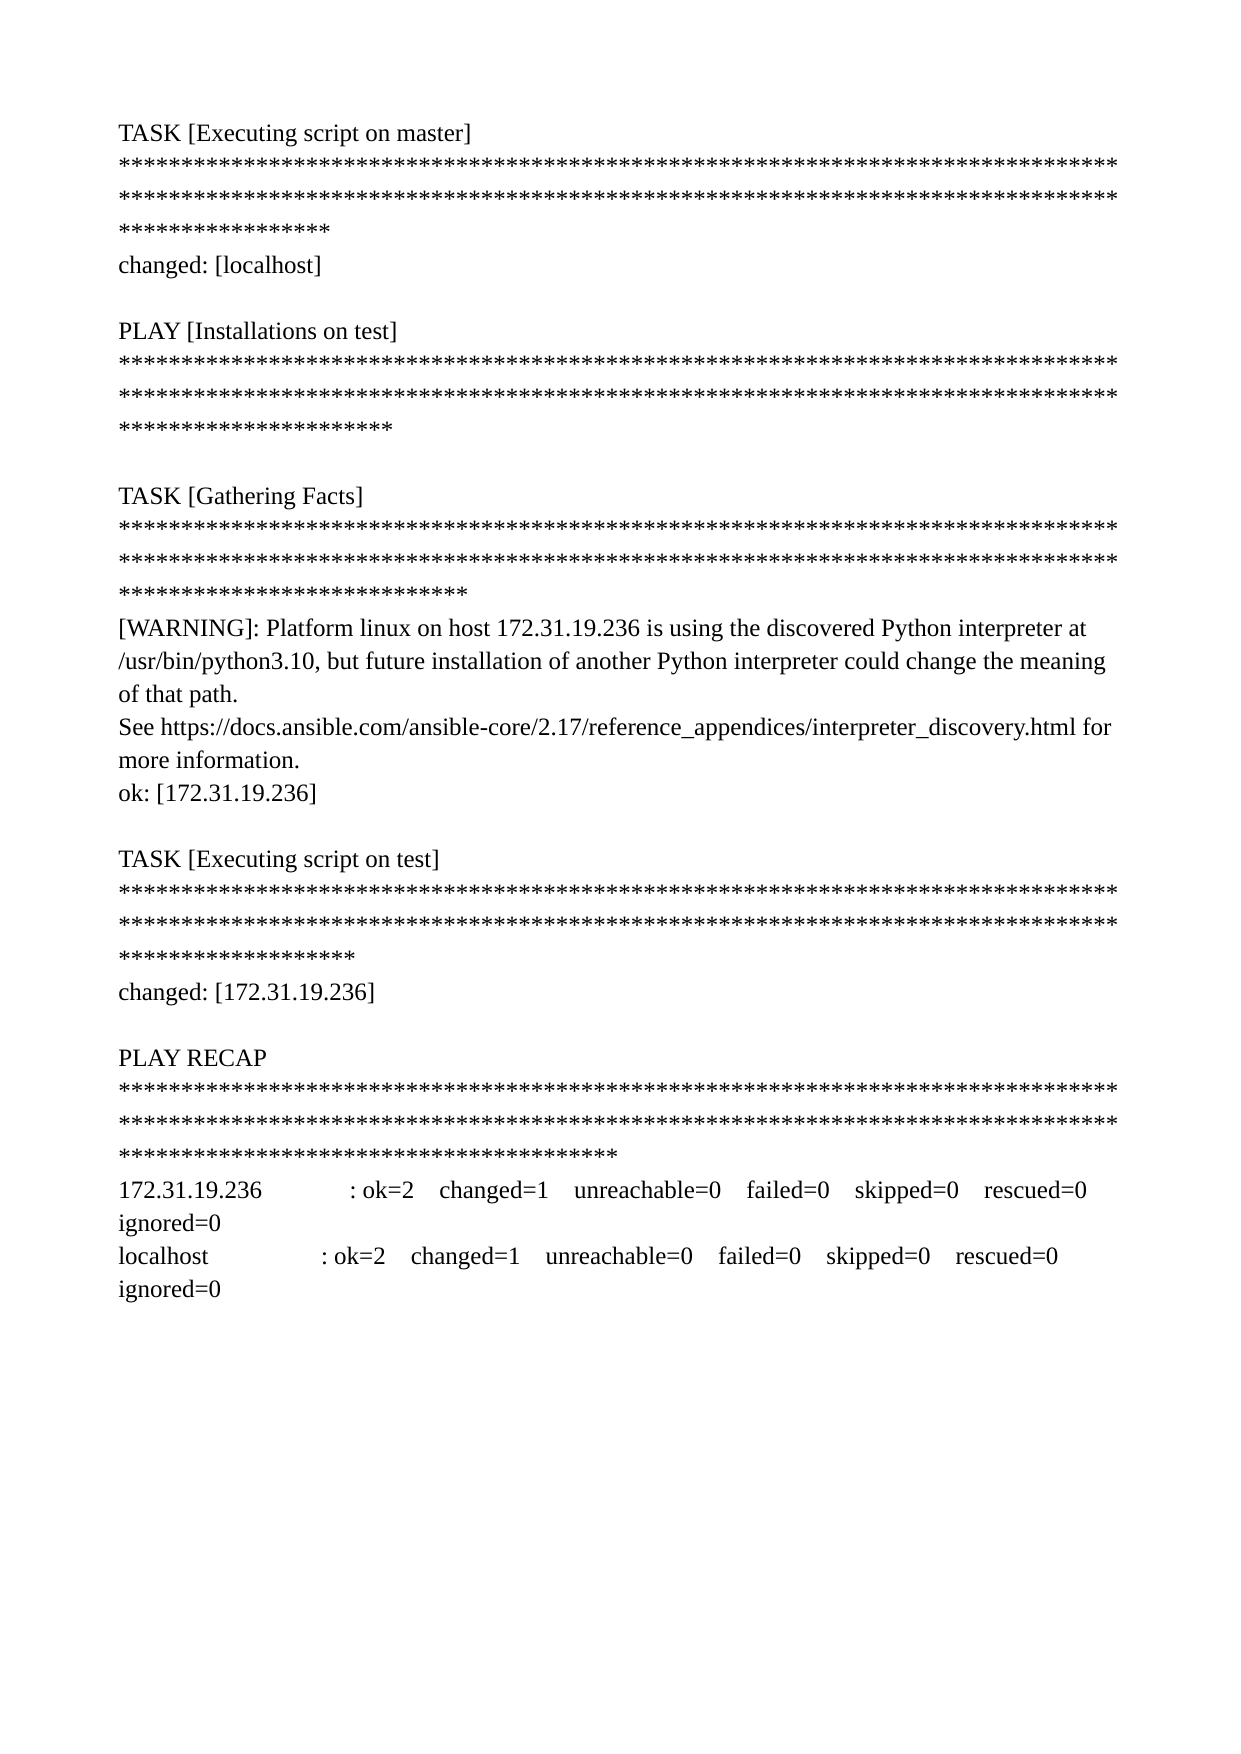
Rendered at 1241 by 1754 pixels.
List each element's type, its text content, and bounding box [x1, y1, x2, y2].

text TASK [Gathering Facts] ******************************************************************************************************************************************************************************************** [118, 481, 1122, 609]
text changed: [localhost] [118, 250, 1122, 279]
text See https://docs.ansible.com/ansible-core/2.17/reference_appendices/interpreter_discovery.html for more information. [118, 712, 1122, 774]
text ok: [172.31.19.236] [118, 778, 1122, 807]
text changed: [172.31.19.236] [118, 977, 1122, 1005]
text TASK [Executing script on master] ********************************************************************************************************************************************************************************* [118, 118, 1122, 246]
text 172.31.19.236 : ok=2 changed=1 unreachable=0 failed=0 skipped=0 rescued=0 ignored=0 [118, 1175, 1122, 1237]
text PLAY RECAP ******************************************************************************************************************************************************************************************************** [118, 1043, 1122, 1171]
text [WARNING]: Platform linux on host 172.31.19.236 is using the discovered Python interpreter at /usr/bin/python3.10, but future installation of another Python interpreter could change the meaning of that path. [118, 613, 1122, 708]
text PLAY [Installations on test] ************************************************************************************************************************************************************************************** [118, 316, 1122, 444]
text localhost : ok=2 changed=1 unreachable=0 failed=0 skipped=0 rescued=0 ignored=0 [118, 1241, 1122, 1303]
text TASK [Executing script on test] *********************************************************************************************************************************************************************************** [118, 844, 1122, 972]
